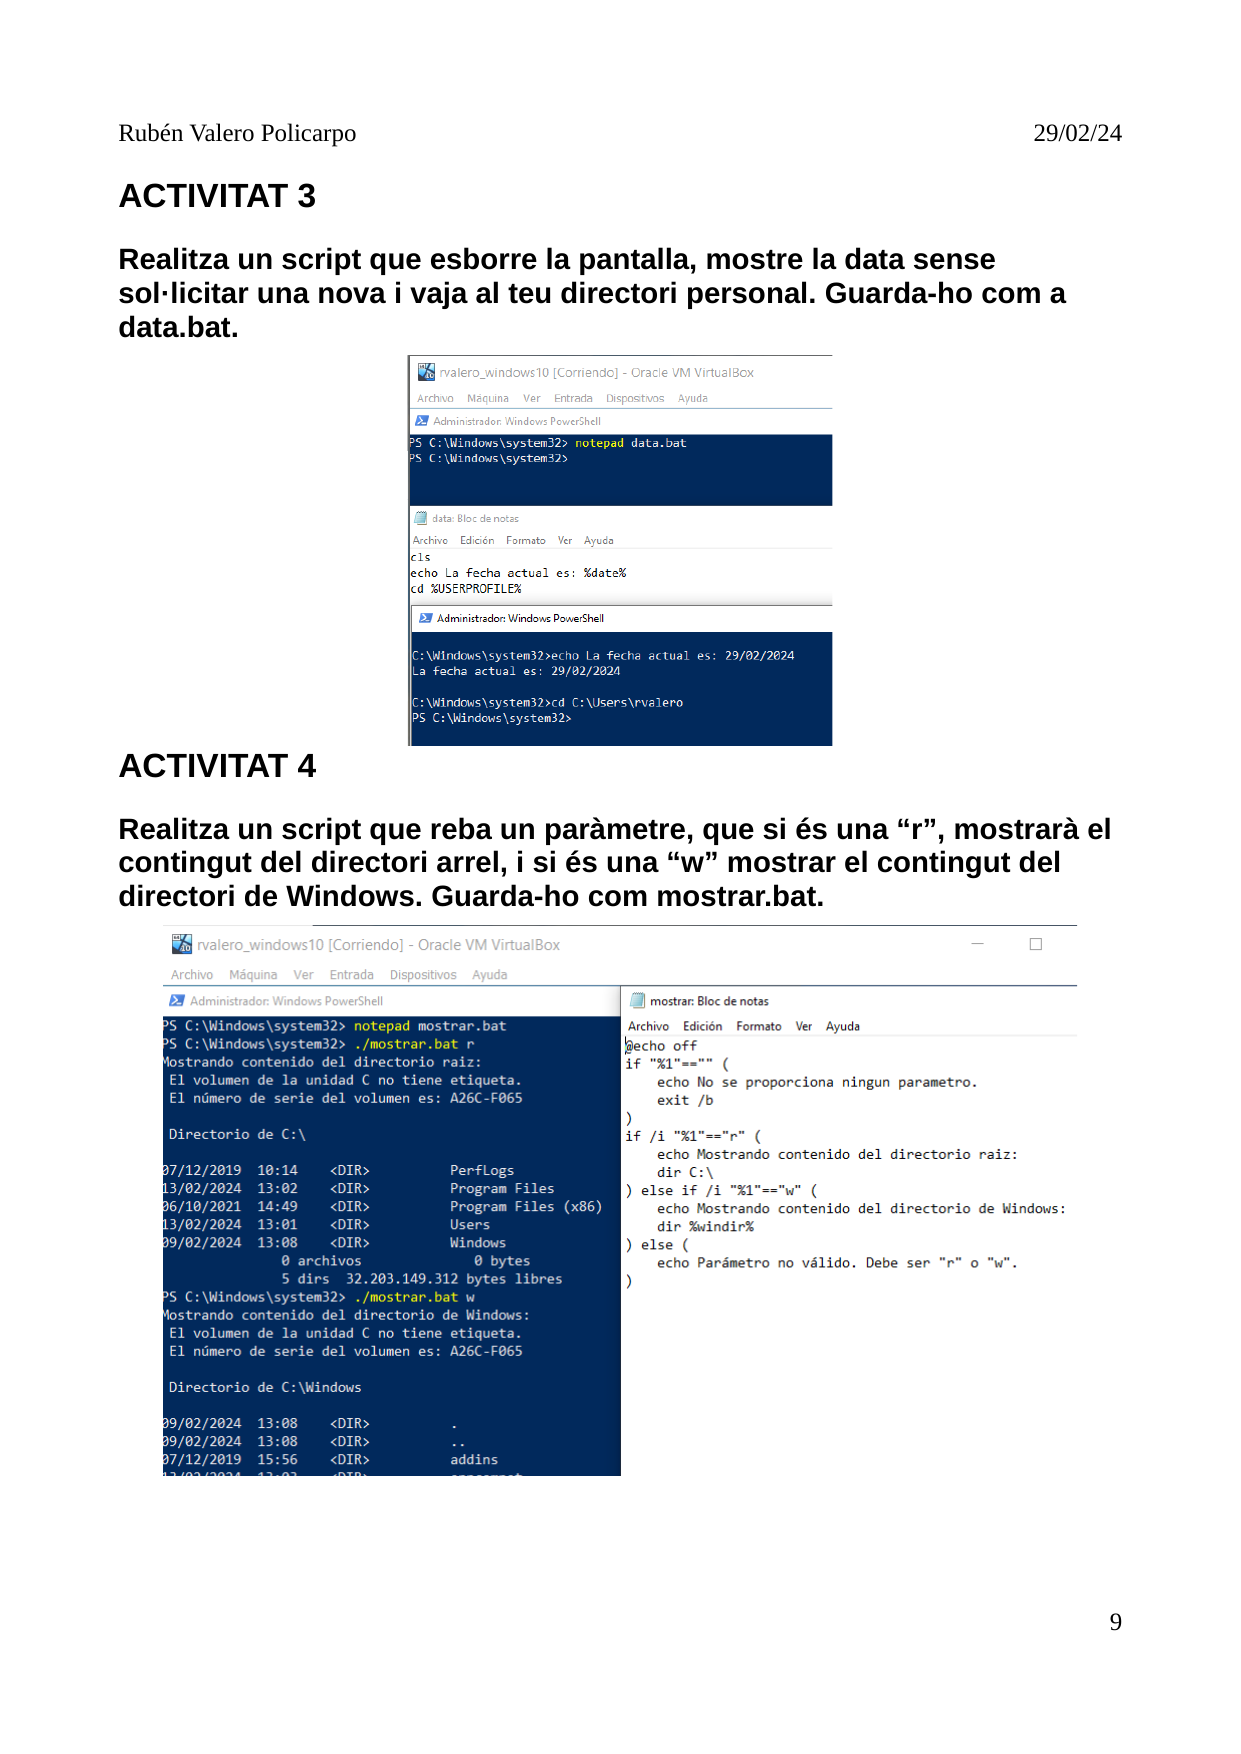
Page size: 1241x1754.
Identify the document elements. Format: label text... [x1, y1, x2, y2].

subtitle Realitza un script que reba un paràmetre, que si és una “r”, mostrarà el contingut del directori arrel, i si és una “w” mostrar el contingut del directori de Windows. Guarda-ho com mostrar.bat. [118, 812, 1122, 913]
subtitle Realitza un script que esborre la pantalla, mostre la data sense sol·licitar una nova i vaja al teu directori personal. Guarda-ho com a data.bat. [118, 242, 1122, 343]
picture [407, 355, 833, 746]
subtitle ACTIVITAT 3 [118, 176, 1122, 215]
subtitle ACTIVITAT 4 [118, 377, 1122, 784]
picture [163, 925, 1078, 1476]
